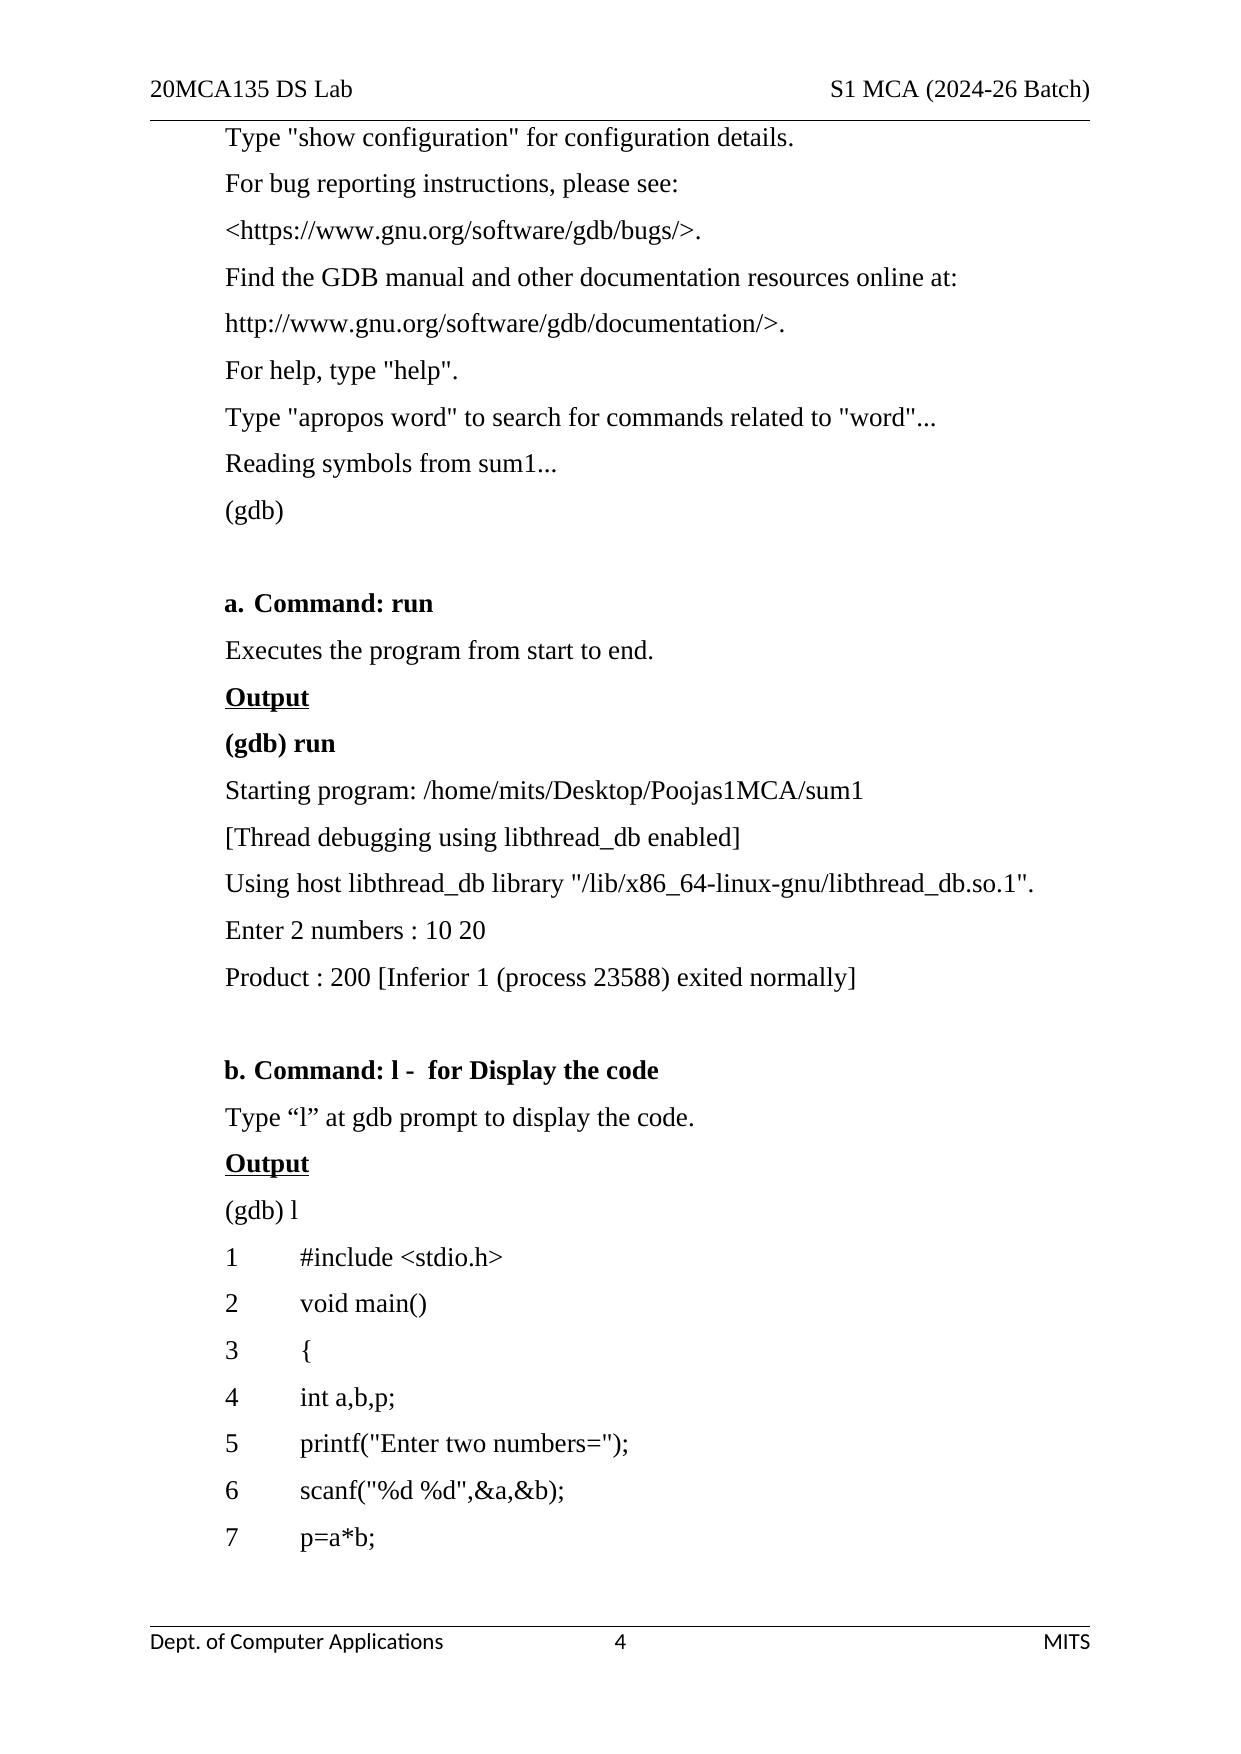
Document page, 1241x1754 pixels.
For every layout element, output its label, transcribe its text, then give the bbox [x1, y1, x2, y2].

text (gdb) run [225, 728, 1090, 759]
text 7 p=a*b; [225, 1521, 1090, 1552]
text Reading symbols from sum1... [225, 448, 1090, 479]
list Command: run [224, 588, 1090, 619]
text <https://www.gnu.org/software/gdb/bugs/>. [225, 214, 1090, 245]
text [Thread debugging using libthread_db enabled] [225, 821, 1090, 852]
text Executes the program from start to end. [225, 634, 1090, 665]
text Type "show configuration" for configuration details. [225, 121, 1090, 152]
text 6 scanf("%d %d",&a,&b); [225, 1474, 1090, 1505]
text 2 void main() [225, 1288, 1090, 1319]
text For help, type "help". [225, 354, 1090, 385]
text Product : 200 [Inferior 1 (process 23588) exited normally] [225, 961, 1090, 992]
text For bug reporting instructions, please see: [225, 168, 1090, 199]
text Output [225, 1148, 1090, 1179]
text Type “l” at gdb prompt to display the code. [225, 1101, 1090, 1132]
text 5 printf("Enter two numbers="); [225, 1428, 1090, 1459]
text Enter 2 numbers : 10 20 [225, 914, 1090, 945]
text 1 #include <stdio.h> [225, 1241, 1090, 1272]
text http://www.gnu.org/software/gdb/documentation/>. [225, 308, 1090, 339]
list Command: l - for Display the code [224, 1054, 1090, 1085]
text (gdb) [225, 494, 1090, 525]
text 3 { [225, 1334, 1090, 1365]
text Find the GDB manual and other documentation resources online at: [225, 261, 1090, 292]
text (gdb) l [225, 1194, 1090, 1225]
text 4 int a,b,p; [225, 1381, 1090, 1412]
text Output [225, 681, 1090, 712]
text Using host libthread_db library "/lib/x86_64-linux-gnu/libthread_db.so.1". [225, 868, 1090, 899]
text Type "apropos word" to search for commands related to "word"... [225, 401, 1090, 432]
text Starting program: /home/mits/Desktop/Poojas1MCA/sum1 [225, 774, 1090, 805]
